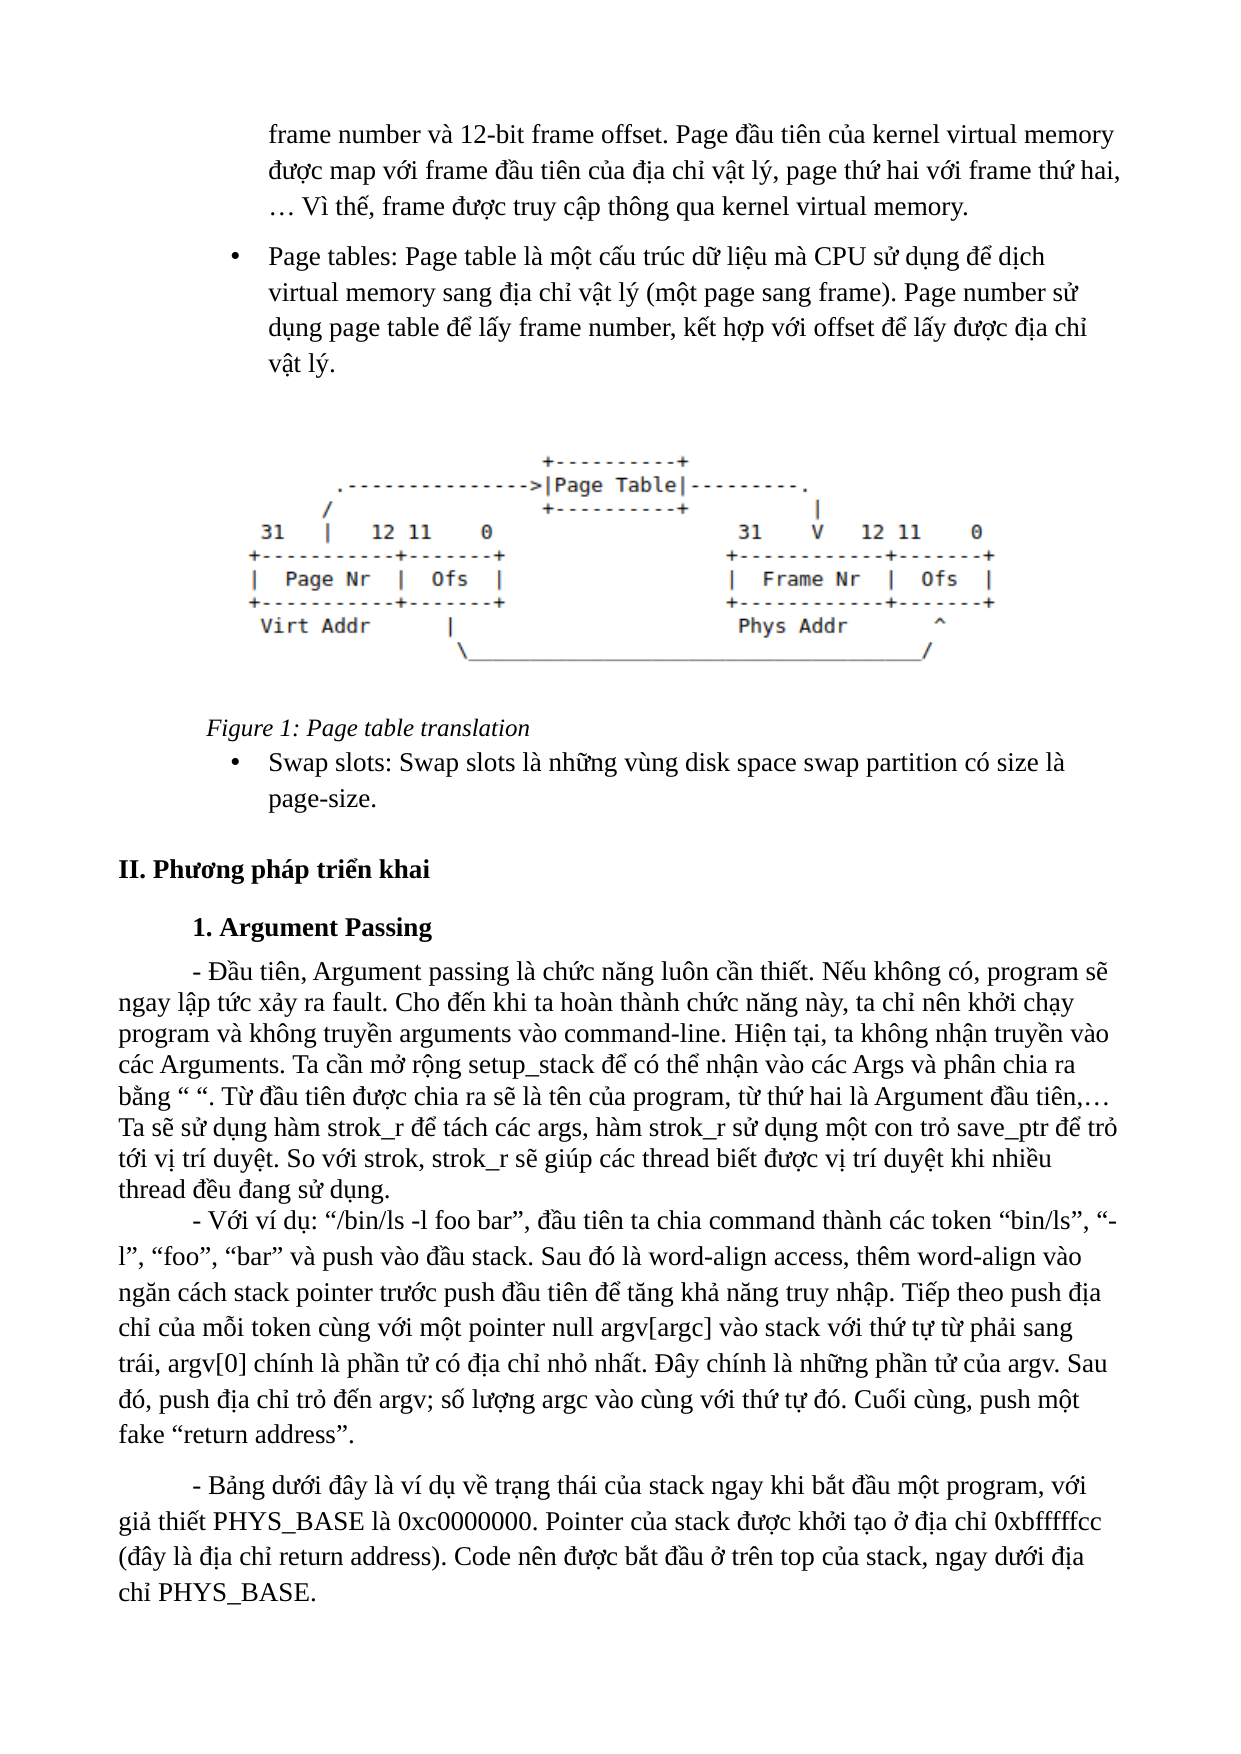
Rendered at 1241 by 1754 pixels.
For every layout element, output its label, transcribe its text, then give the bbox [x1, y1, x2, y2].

list Swap slots: Swap slots là những vùng disk space swap partition có size là page-size. [206, 397, 1122, 813]
list frame number và 12-bit frame offset. Page đầu tiên của kernel virtual memory được map với frame đầu tiên của địa chỉ vật lý, page thứ hai với frame thứ hai,… Vì thế, frame được truy cập thông qua kernel virtual memory. [231, 118, 1122, 221]
text - Đầu tiên, Argument passing là chức năng luôn cần thiết. Nếu không có, program sẽ ngay lập tức xảy ra fault. Cho đến khi ta hoàn thành chức năng này, ta chỉ nên khởi chạy program và không truyền arguments vào command-line. Hiện tại, ta không nhận truyền vào các Arguments. Ta cần mở rộng setup_stack để có thể nhận vào các Args và phân chia ra bằng “ “. Từ đầu tiên được chia ra sẽ là tên của program, từ thứ hai là Argument đầu tiên,… Ta sẽ sử dụng hàm strok_r để tách các args, hàm strok_r sử dụng một con trỏ save_ptr để trỏ tới vị trí duyệt. So với strok, strok_r sẽ giúp các thread biết được vị trí duyệt khi nhiều thread đều đang sử dụng. [118, 955, 1122, 1204]
subtitle 1. Argument Passing [118, 911, 1122, 943]
subtitle II. Phương pháp triển khai [118, 853, 1122, 884]
picture [206, 417, 1035, 713]
text - Bảng dưới đây là ví dụ về trạng thái của stack ngay khi bắt đầu một program, với giả thiết PHYS_BASE là 0xc0000000. Pointer của stack được khởi tạo ở địa chỉ 0xbfffffcc (đây là địa chỉ return address). Code nên được bắt đầu ở trên top của stack, ngay dưới địa chỉ PHYS_BASE. [118, 1469, 1122, 1607]
list Page tables: Page table là một cấu trúc dữ liệu mà CPU sử dụng để dịch virtual memory sang địa chỉ vật lý (một page sang frame). Page number sử dụng page table để lấy frame number, kết hợp với offset để lấy được địa chỉ vật lý. [231, 240, 1122, 378]
text - Với ví dụ: “/bin/ls -l foo bar”, đầu tiên ta chia command thành các token “bin/ls”, “-l”, “foo”, “bar” và push vào đầu stack. Sau đó là word-align access, thêm word-align vào ngăn cách stack pointer trước push đầu tiên để tăng khả năng truy nhập. Tiếp theo push địa chỉ của mỗi token cùng với một pointer null argv[argc] vào stack với thứ tự từ phải sang trái, argv[0] chính là phần tử có địa chỉ nhỏ nhất. Đây chính là những phần tử của argv. Sau đó, push địa chỉ trỏ đến argv; số lượng argc vào cùng với thứ tự đó. Cuối cùng, push một fake “return address”. [118, 1204, 1122, 1450]
list Figure 1: Page table translation [206, 713, 1034, 742]
